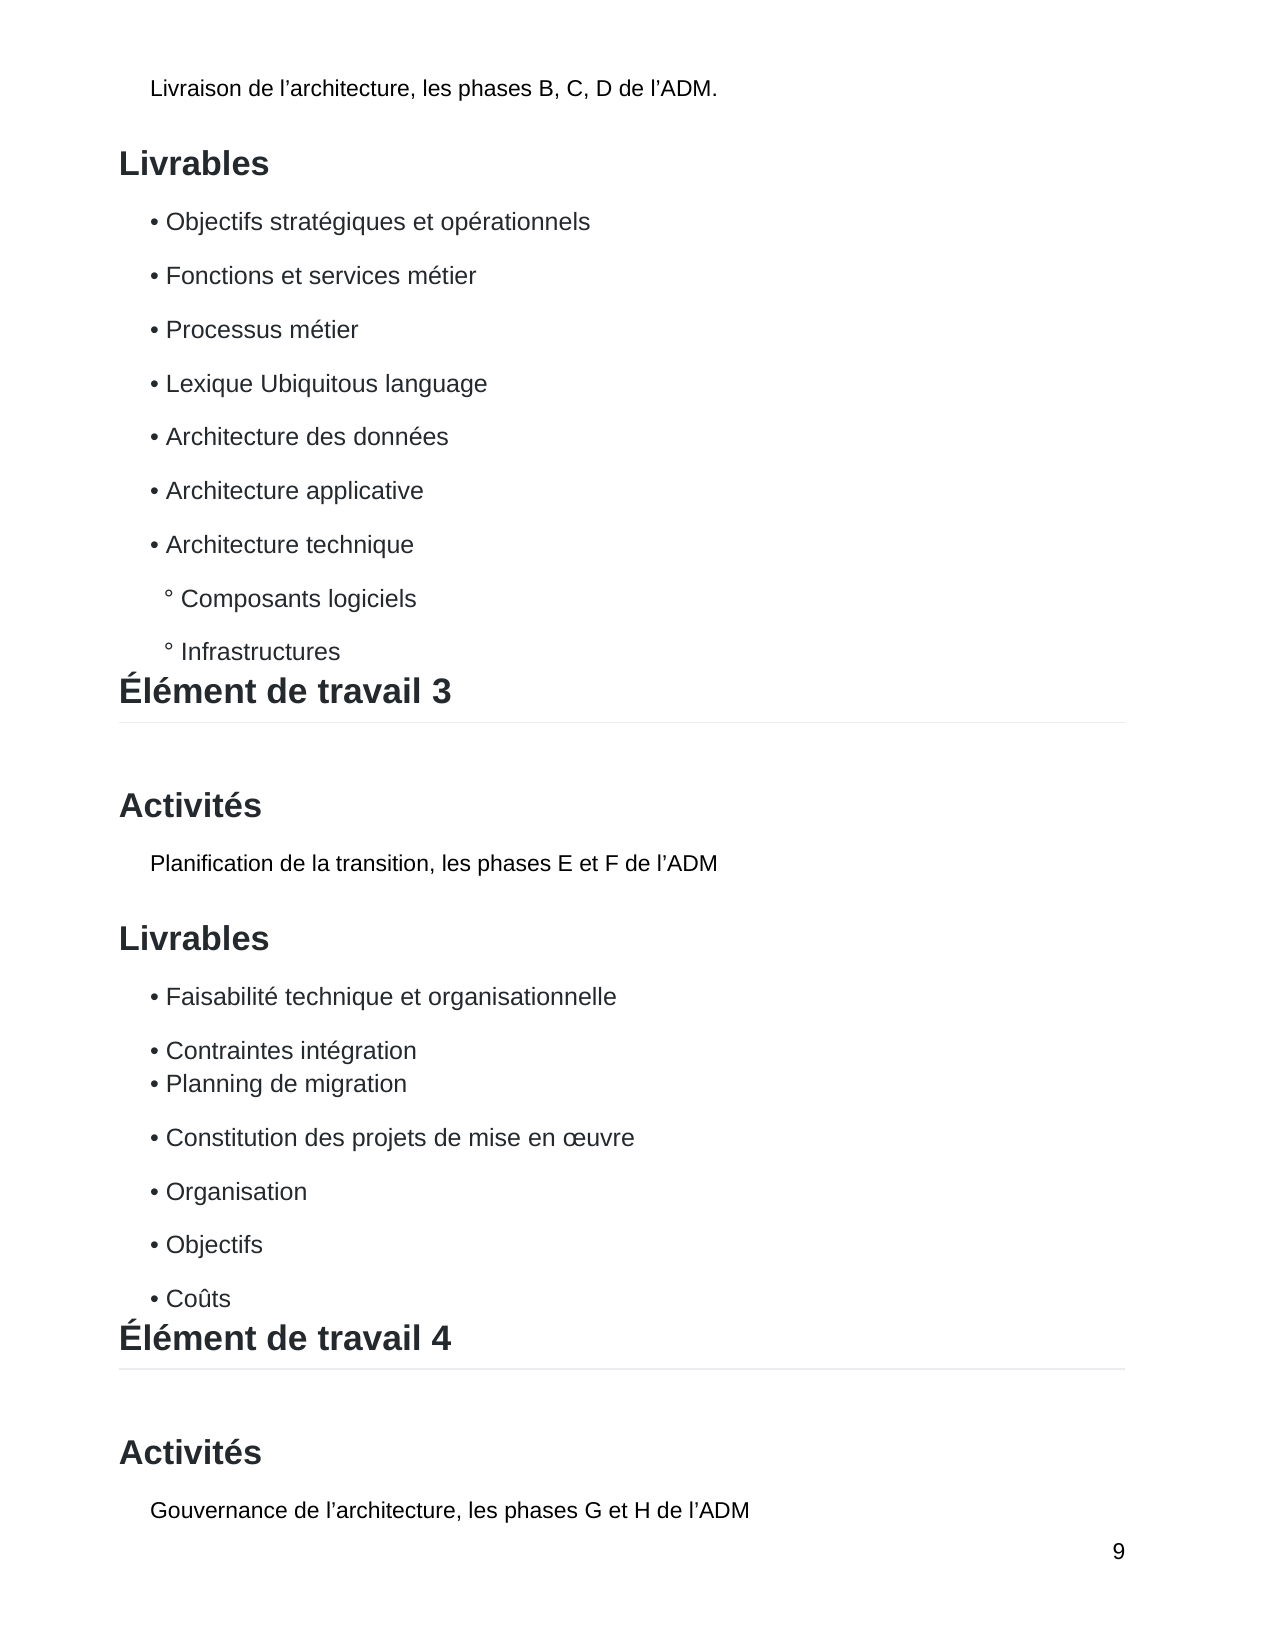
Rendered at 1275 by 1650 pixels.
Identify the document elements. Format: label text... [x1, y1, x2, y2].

text Livraison de l’architecture, les phases B, C, D de l’ADM. [150, 75, 1125, 101]
text • Organisation [150, 1177, 1125, 1205]
text • Objectifs stratégiques et opérationnels [150, 207, 1125, 236]
text • Coûts [150, 1284, 1125, 1313]
subtitle Élément de travail 3 [119, 670, 1125, 722]
text • Faisabilité technique et organisationnelle [150, 982, 1125, 1011]
subtitle Élément de travail 4 [119, 1317, 1125, 1368]
text • Objectifs [150, 1230, 1125, 1259]
text • Fonctions et services métier [150, 261, 1125, 290]
subtitle Livrables [119, 918, 1125, 957]
text • Processus métier [150, 315, 1125, 343]
subtitle Livrables [119, 143, 1125, 182]
text • Planning de migration [150, 1069, 1125, 1098]
subtitle Activités [119, 786, 1125, 825]
text • Lexique Ubiquitous language [150, 368, 1125, 397]
text ° Composants logiciels [150, 583, 1125, 612]
text • Architecture technique [150, 530, 1125, 558]
text Planification de la transition, les phases E et F de l’ADM [150, 850, 1125, 876]
text Gouvernance de l’architecture, les phases G et H de l’ADM [150, 1497, 1125, 1523]
text ° Infrastructures [150, 637, 1125, 666]
text • Architecture applicative [150, 476, 1125, 505]
text • Constitution des projets de mise en œuvre [150, 1123, 1125, 1152]
text • Contraintes intégration [150, 1036, 1125, 1065]
text • Architecture des données [150, 422, 1125, 451]
subtitle Activités [119, 1432, 1125, 1472]
